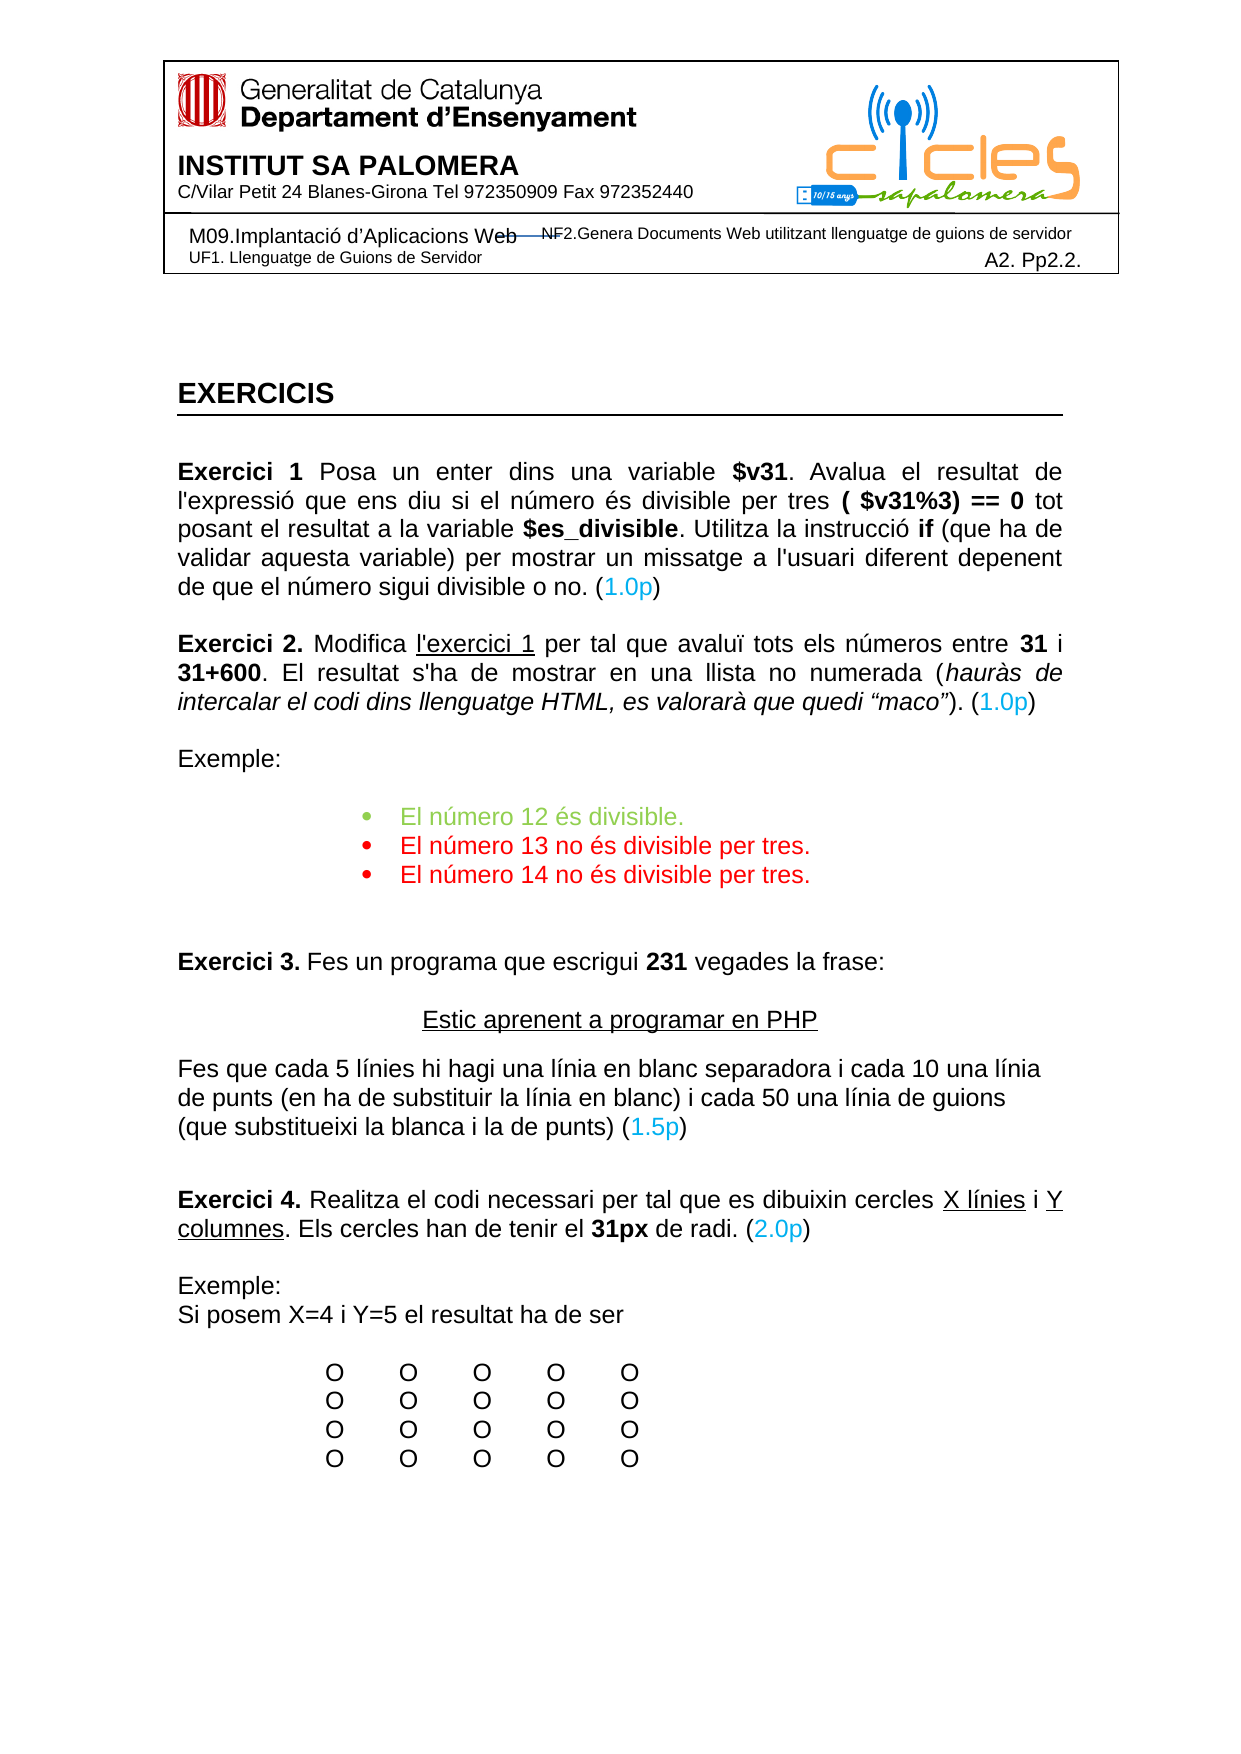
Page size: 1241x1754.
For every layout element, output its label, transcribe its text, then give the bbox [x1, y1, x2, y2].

text O O O O O [177, 1357, 1063, 1386]
text O O O O O [177, 1444, 1063, 1472]
text Exemple: [177, 744, 1063, 773]
picture [791, 71, 1085, 218]
list El número 12 és divisible. [362, 802, 1063, 831]
text O O O O O [177, 1386, 1063, 1415]
text Exercici 4. Realitza el codi necessari per tal que es dibuixin cercles X línies i Y columnes. Els cercles han de tenir el 31px de radi. (2.0p) [177, 1185, 1063, 1242]
list El número 14 no és divisible per tres. [362, 860, 1063, 889]
text O O O O O [177, 1415, 1063, 1444]
text Exercici 1 Posa un enter dins una variable $v31. Avalua el resultat de l'expressió que ens diu si el número és divisible per tres ( $v31%3) == 0 tot posant el resultat a la variable $es_divisible. Utilitza la instrucció if (que ha de validar aquesta variable) per mostrar un missatge a l'usuari diferent depenent de que el número sigui divisible o no. (1.0p) [177, 457, 1063, 601]
subtitle EXERCICIS [177, 377, 1063, 414]
text Estic aprenent a programar en PHP [177, 1005, 1063, 1033]
text Si posem X=4 i Y=5 el resultat ha de ser [177, 1300, 1063, 1329]
text Exemple: [177, 1271, 1063, 1300]
text Fes que cada 5 línies hi hagi una línia en blanc separadora i cada 10 una línia de punts (en ha de substituir la línia en blanc) i cada 50 una línia de guions (que substitueixi la blanca i la de punts) (1.5p) [177, 1054, 1063, 1141]
text Exercici 3. Fes un programa que escrigui 231 vegades la frase: [177, 947, 1063, 976]
list El número 13 no és divisible per tres. [362, 831, 1063, 860]
text Exercici 2. Modifica l'exercici 1 per tal que avaluï tots els números entre 31 i 31+600. El resultat s'ha de mostrar en una llista no numerada (hauràs de intercalar el codi dins llenguatge HTML, es valorarà que quedi “maco”). (1.0p) [177, 629, 1063, 716]
